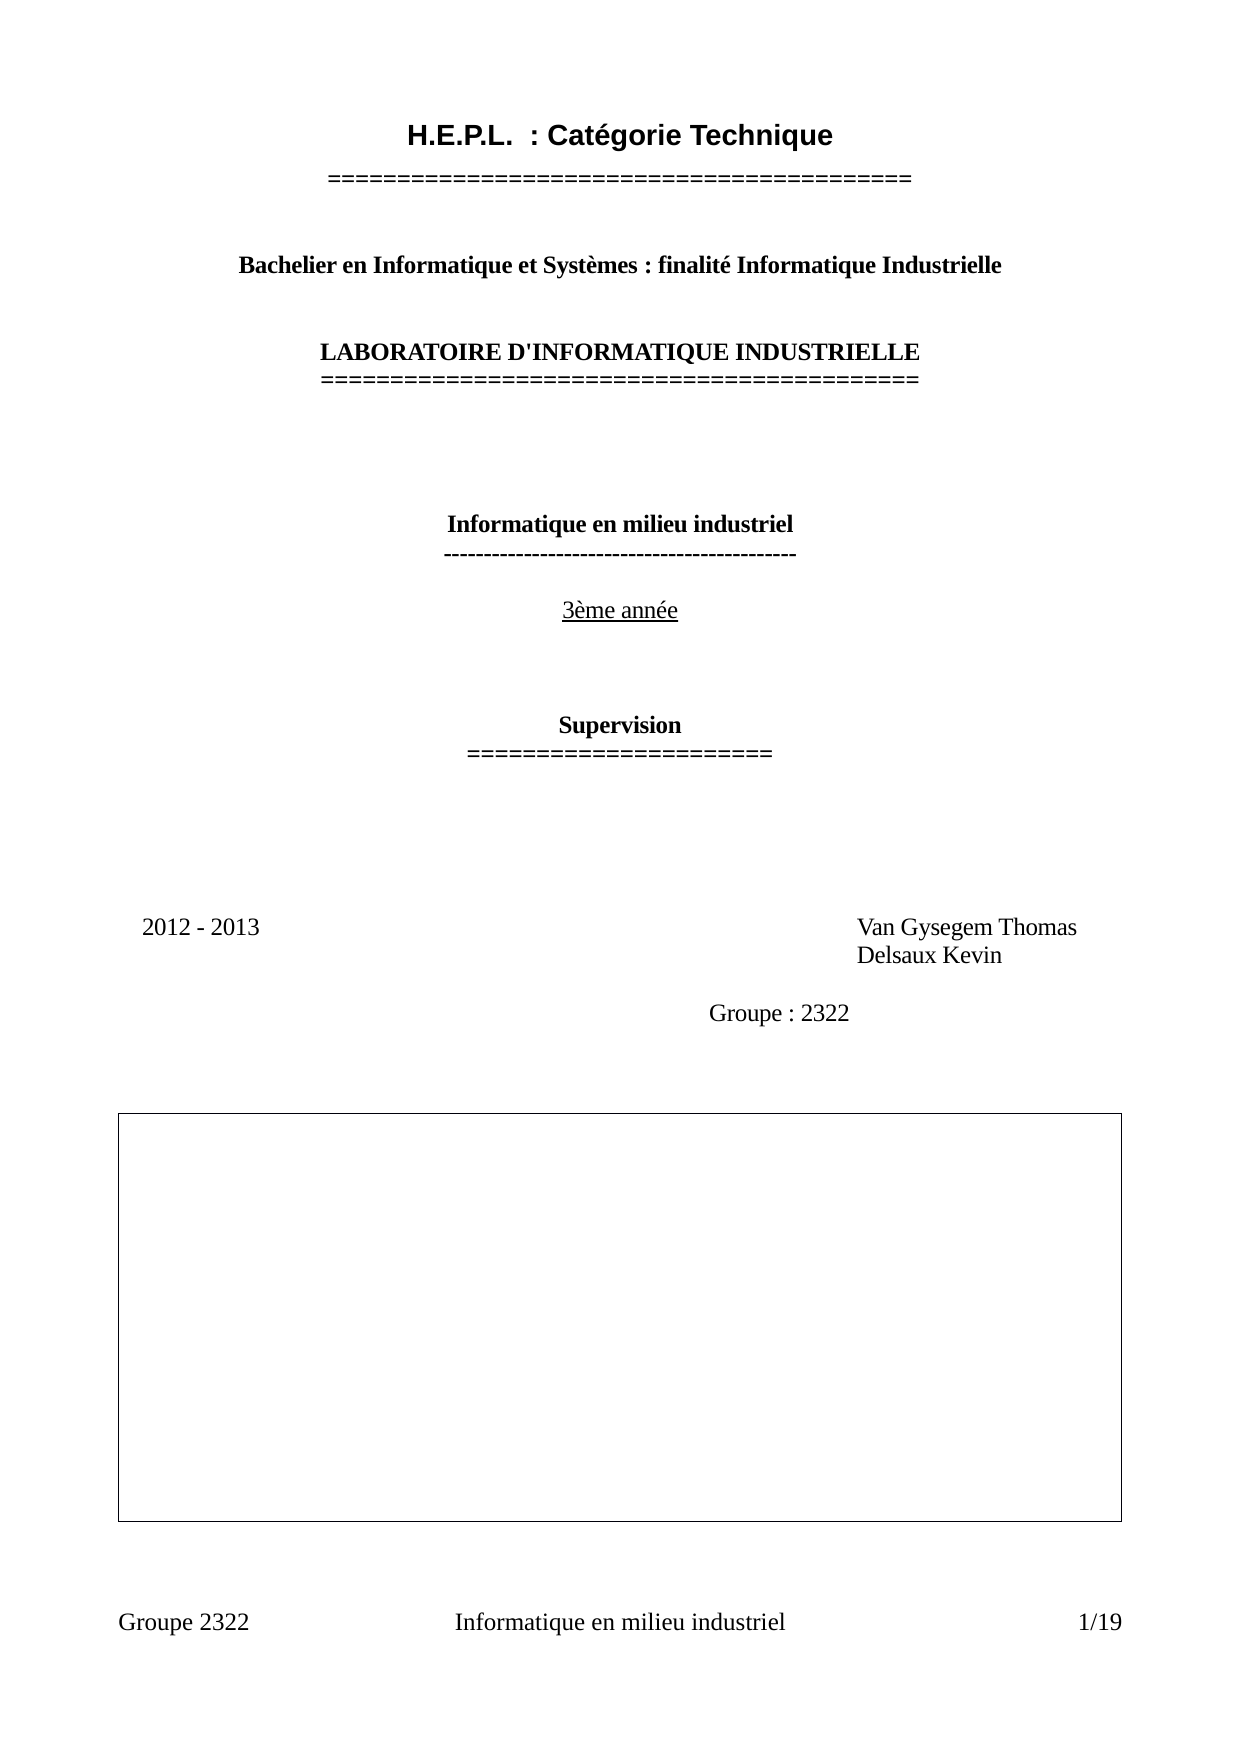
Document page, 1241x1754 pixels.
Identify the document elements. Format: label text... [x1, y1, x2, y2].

text Supervision [118, 710, 1122, 739]
text LABORATOIRE D'INFORMATIQUE INDUSTRIELLE [118, 337, 1122, 365]
text ====================== [118, 739, 1122, 768]
text Informatique en milieu industriel [118, 509, 1122, 538]
text Bachelier en Informatique et Systèmes : finalité Informatique Industrielle [118, 250, 1122, 279]
text Groupe : 2322 [118, 998, 1122, 1027]
text -------------------------------------------- [118, 538, 1122, 567]
text H.E.P.L. : Catégorie Technique [118, 118, 1122, 152]
text 3ème année [118, 595, 1122, 624]
text Delsaux Kevin [118, 940, 1122, 969]
text ========================================== [118, 164, 1122, 193]
text =========================================== [118, 365, 1122, 394]
text 2012 - 2013 Van Gysegem Thomas [118, 912, 1122, 940]
